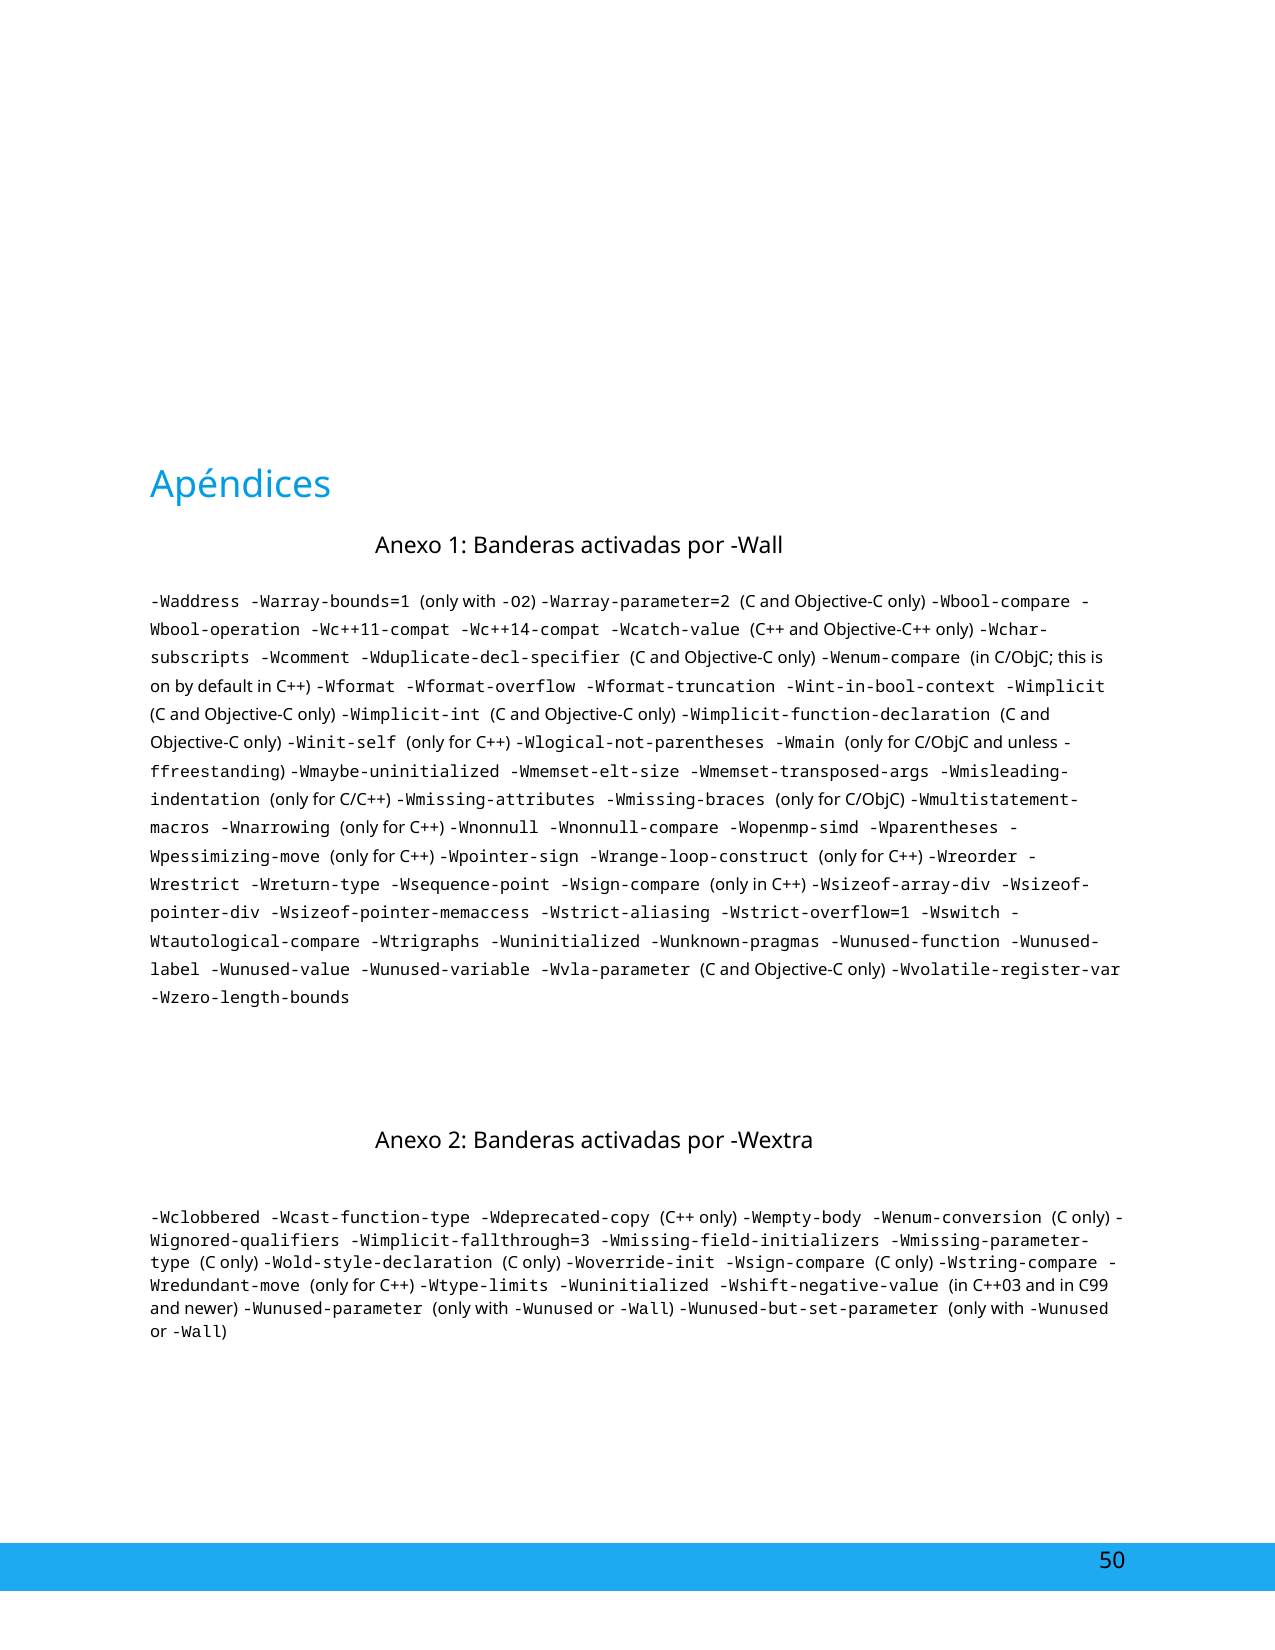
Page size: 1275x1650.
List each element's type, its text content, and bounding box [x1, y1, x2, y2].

text Anexo 1: Banderas activadas por -Wall [150, 529, 1125, 561]
subtitle Apéndices [150, 457, 1125, 508]
text Anexo 2: Banderas activadas por -Wextra [150, 1124, 1125, 1156]
text -Wclobbered -Wcast-function-type -Wdeprecated-copy (C++ only) -Wempty-body -Wenum-conversion (C only) -Wignored-qualifiers -Wimplicit-fallthrough=3 -Wmissing-field-initializers -Wmissing-parameter-type (C only) -Wold-style-declaration (C only) -Woverride-init -Wsign-compare (C only) -Wstring-compare -Wredundant-move (only for C++) -Wtype-limits -Wuninitialized -Wshift-negative-value (in C++03 and in C99 and newer) -Wunused-parameter (only with -Wunused or -Wall) -Wunused-but-set-parameter (only with -Wunused or -Wall) [150, 1206, 1125, 1342]
picture [0, 1543, 1275, 1591]
text -Waddress -Warray-bounds=1 (only with -O2) -Warray-parameter=2 (C and Objective-C only) -Wbool-compare -Wbool-operation -Wc++11-compat -Wc++14-compat -Wcatch-value (C++ and Objective-C++ only) -Wchar-subscripts -Wcomment -Wduplicate-decl-specifier (C and Objective-C only) -Wenum-compare (in C/ObjC; this is on by default in C++) -Wformat -Wformat-overflow -Wformat-truncation -Wint-in-bool-context -Wimplicit (C and Objective-C only) -Wimplicit-int (C and Objective-C only) -Wimplicit-function-declaration (C and Objective-C only) -Winit-self (only for C++) -Wlogical-not-parentheses -Wmain (only for C/ObjC and unless -ffreestanding) -Wmaybe-uninitialized -Wmemset-elt-size -Wmemset-transposed-args -Wmisleading-indentation (only for C/C++) -Wmissing-attributes -Wmissing-braces (only for C/ObjC) -Wmultistatement-macros -Wnarrowing (only for C++) -Wnonnull -Wnonnull-compare -Wopenmp-simd -Wparentheses -Wpessimizing-move (only for C++) -Wpointer-sign -Wrange-loop-construct (only for C++) -Wreorder -Wrestrict -Wreturn-type -Wsequence-point -Wsign-compare (only in C++) -Wsizeof-array-div -Wsizeof-pointer-div -Wsizeof-pointer-memaccess -Wstrict-aliasing -Wstrict-overflow=1 -Wswitch -Wtautological-compare -Wtrigraphs -Wuninitialized -Wunknown-pragmas -Wunused-function -Wunused-label -Wunused-value -Wunused-variable -Wvla-parameter (C and Objective-C only) -Wvolatile-register-var -Wzero-length-bounds [150, 589, 1125, 1009]
